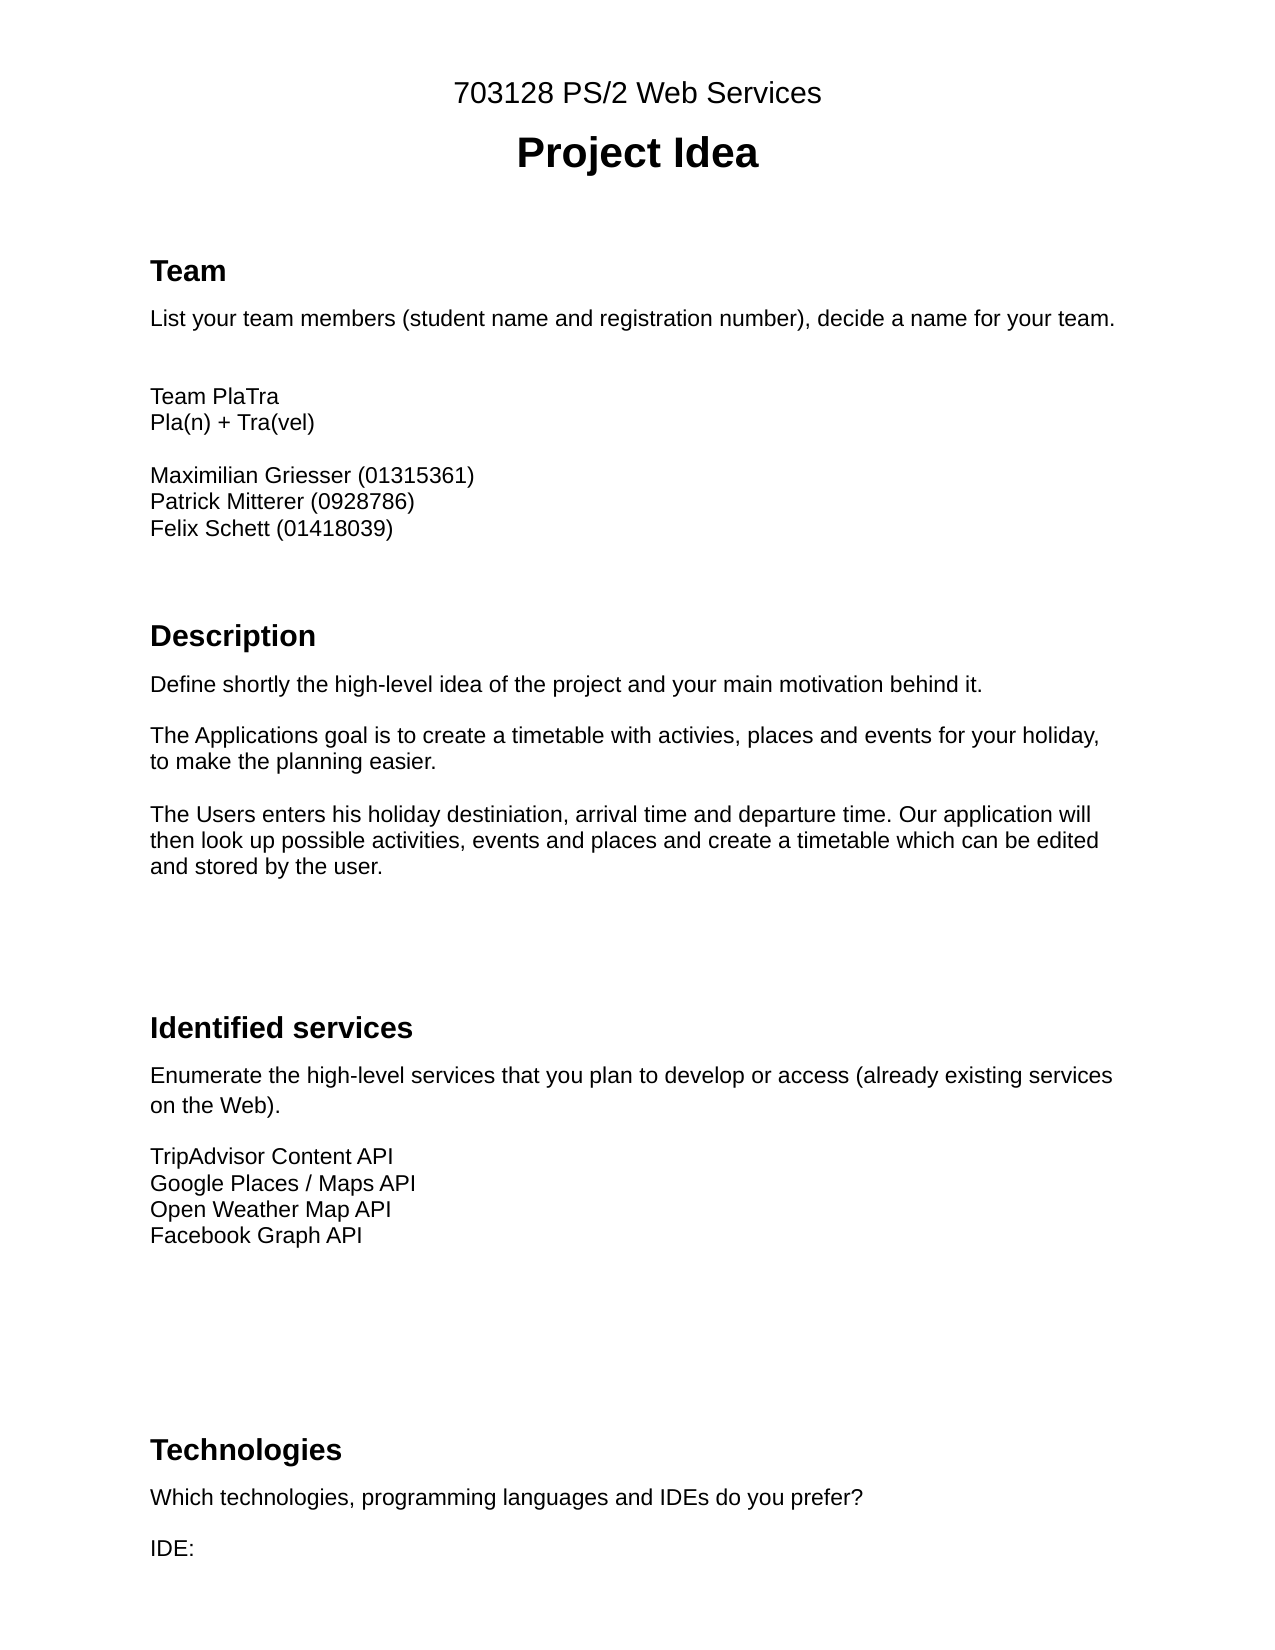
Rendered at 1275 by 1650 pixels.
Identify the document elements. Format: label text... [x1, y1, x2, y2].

table_header Team PlaTra Pla(n) + Tra(vel) Maximilian Griesser (01315361) Patrick Mitterer (0928786) Felix Schett (01418039) [139, 356, 1114, 567]
text Identified services [150, 1010, 1125, 1044]
text Enumerate the high-level services that you plan to develop or access (already existing services on the Web). [150, 1062, 1125, 1118]
text Technologies [150, 1431, 1125, 1466]
text Project Idea [150, 127, 1125, 176]
table_header IDE: [139, 1535, 1114, 1561]
text List your team members (student name and registration number), decide a name for your team. [150, 305, 1125, 332]
table_header The Applications goal is to create a timetable with activies, places and events for your holiday, to make the planning easier. The Users enters his holiday destiniation, arrival time and departure time. Our application will then look up possible activities, events and places and create a timetable which can be edited and stored by the user. [139, 722, 1114, 959]
text Define shortly the high-level idea of the project and your main motivation behind it. [150, 671, 1125, 697]
text 703128 PS/2 Web Services [150, 75, 1125, 110]
text Team [150, 253, 1125, 288]
table_header TripAdvisor Content API Google Places / Maps API Open Weather Map API Facebook Graph API [139, 1143, 1114, 1380]
text Description [150, 618, 1125, 653]
text Which technologies, programming languages and IDEs do you prefer? [150, 1484, 1125, 1510]
